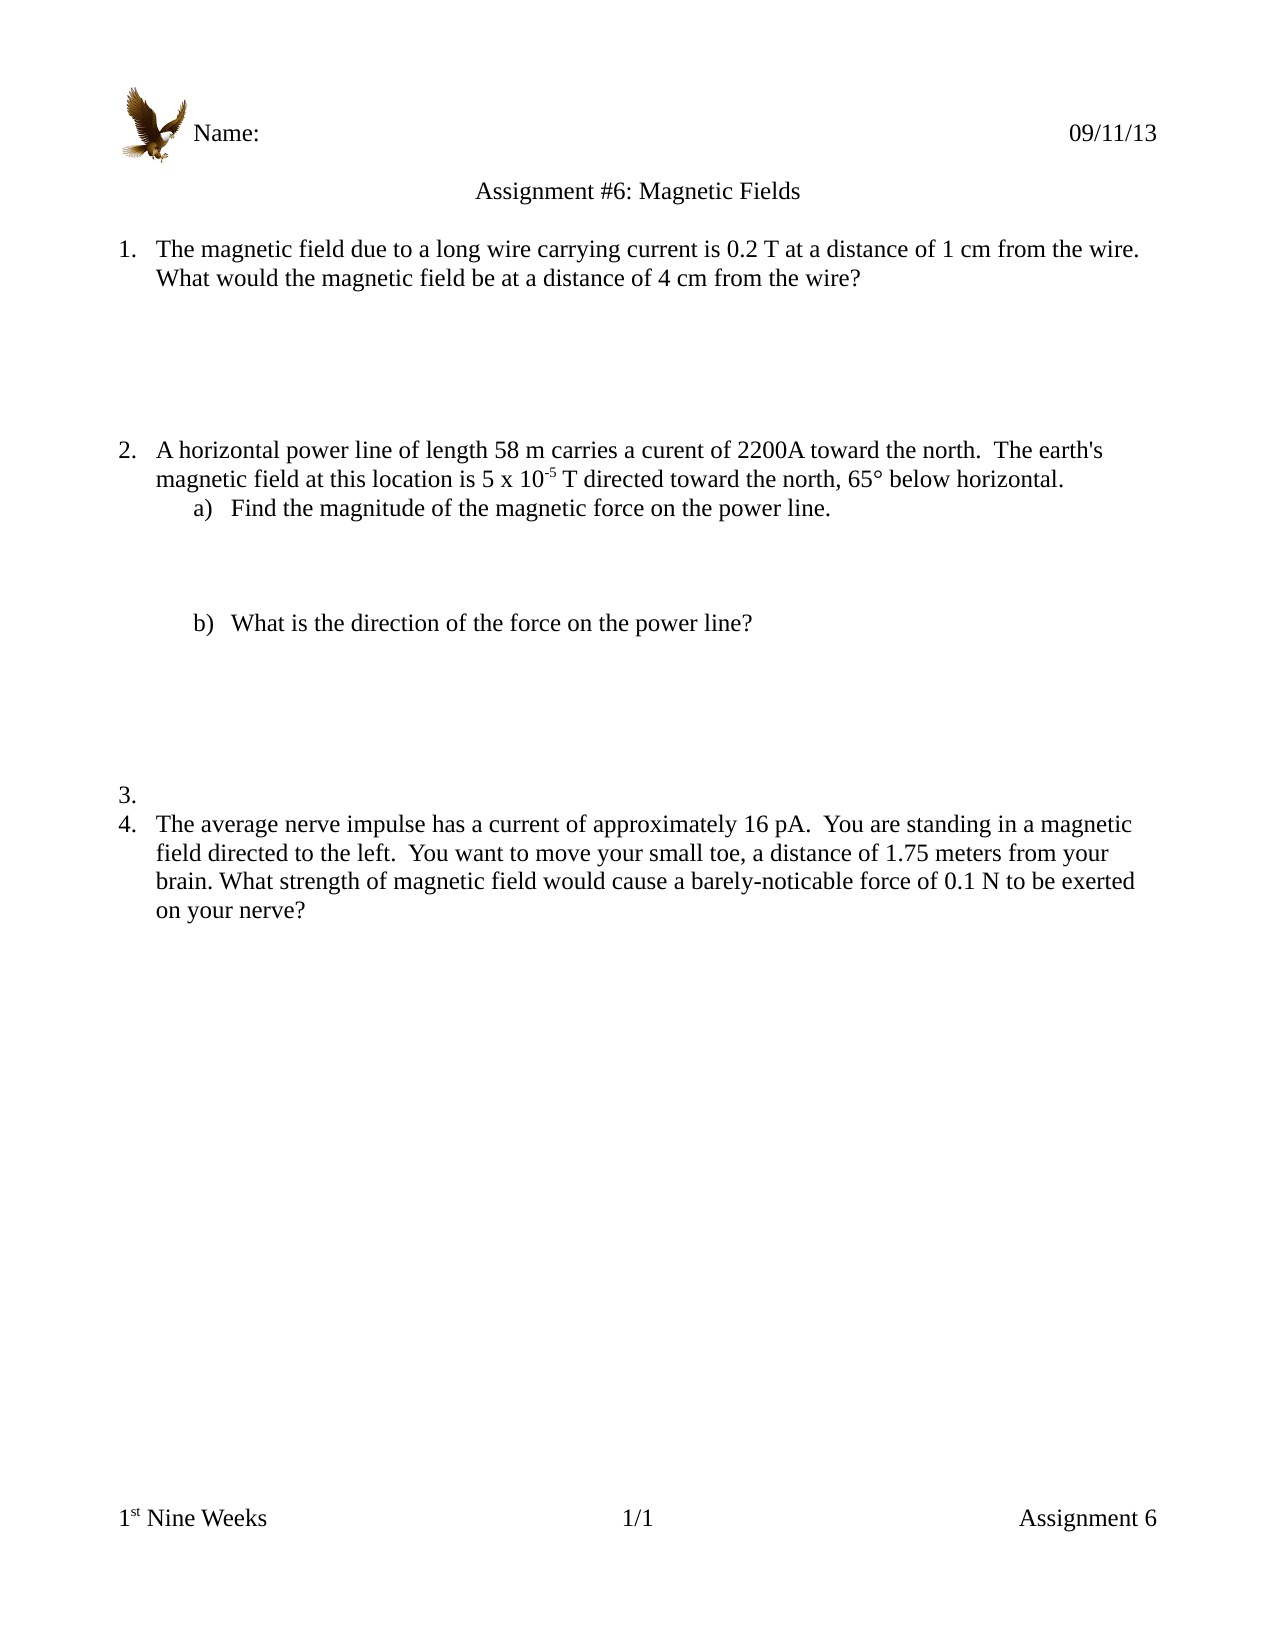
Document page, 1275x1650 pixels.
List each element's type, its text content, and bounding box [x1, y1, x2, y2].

list Find the magnitude of the magnetic force on the power line. [193, 493, 1157, 521]
list A horizontal power line of length 58 m carries a curent of 2200A toward the north. The earth's magnetic field at this location is 5 x 10-5 T directed toward the north, 65° below horizontal. [118, 435, 1157, 493]
picture [122, 87, 187, 163]
list What is the direction of the force on the power line? [193, 608, 1157, 636]
text Assignment #6: Magnetic Fields [118, 176, 1157, 205]
list The magnetic field due to a long wire carrying current is 0.2 T at a distance of 1 cm from the wire. What would the magnetic field be at a distance of 4 cm from the wire? [118, 234, 1157, 291]
list The average nerve impulse has a current of approximately 16 pA. You are standing in a magnetic field directed to the left. You want to move your small toe, a distance of 1.75 meters from your brain. What strength of magnetic field would cause a barely-noticable force of 0.1 N to be exerted on your nerve? [118, 809, 1157, 924]
